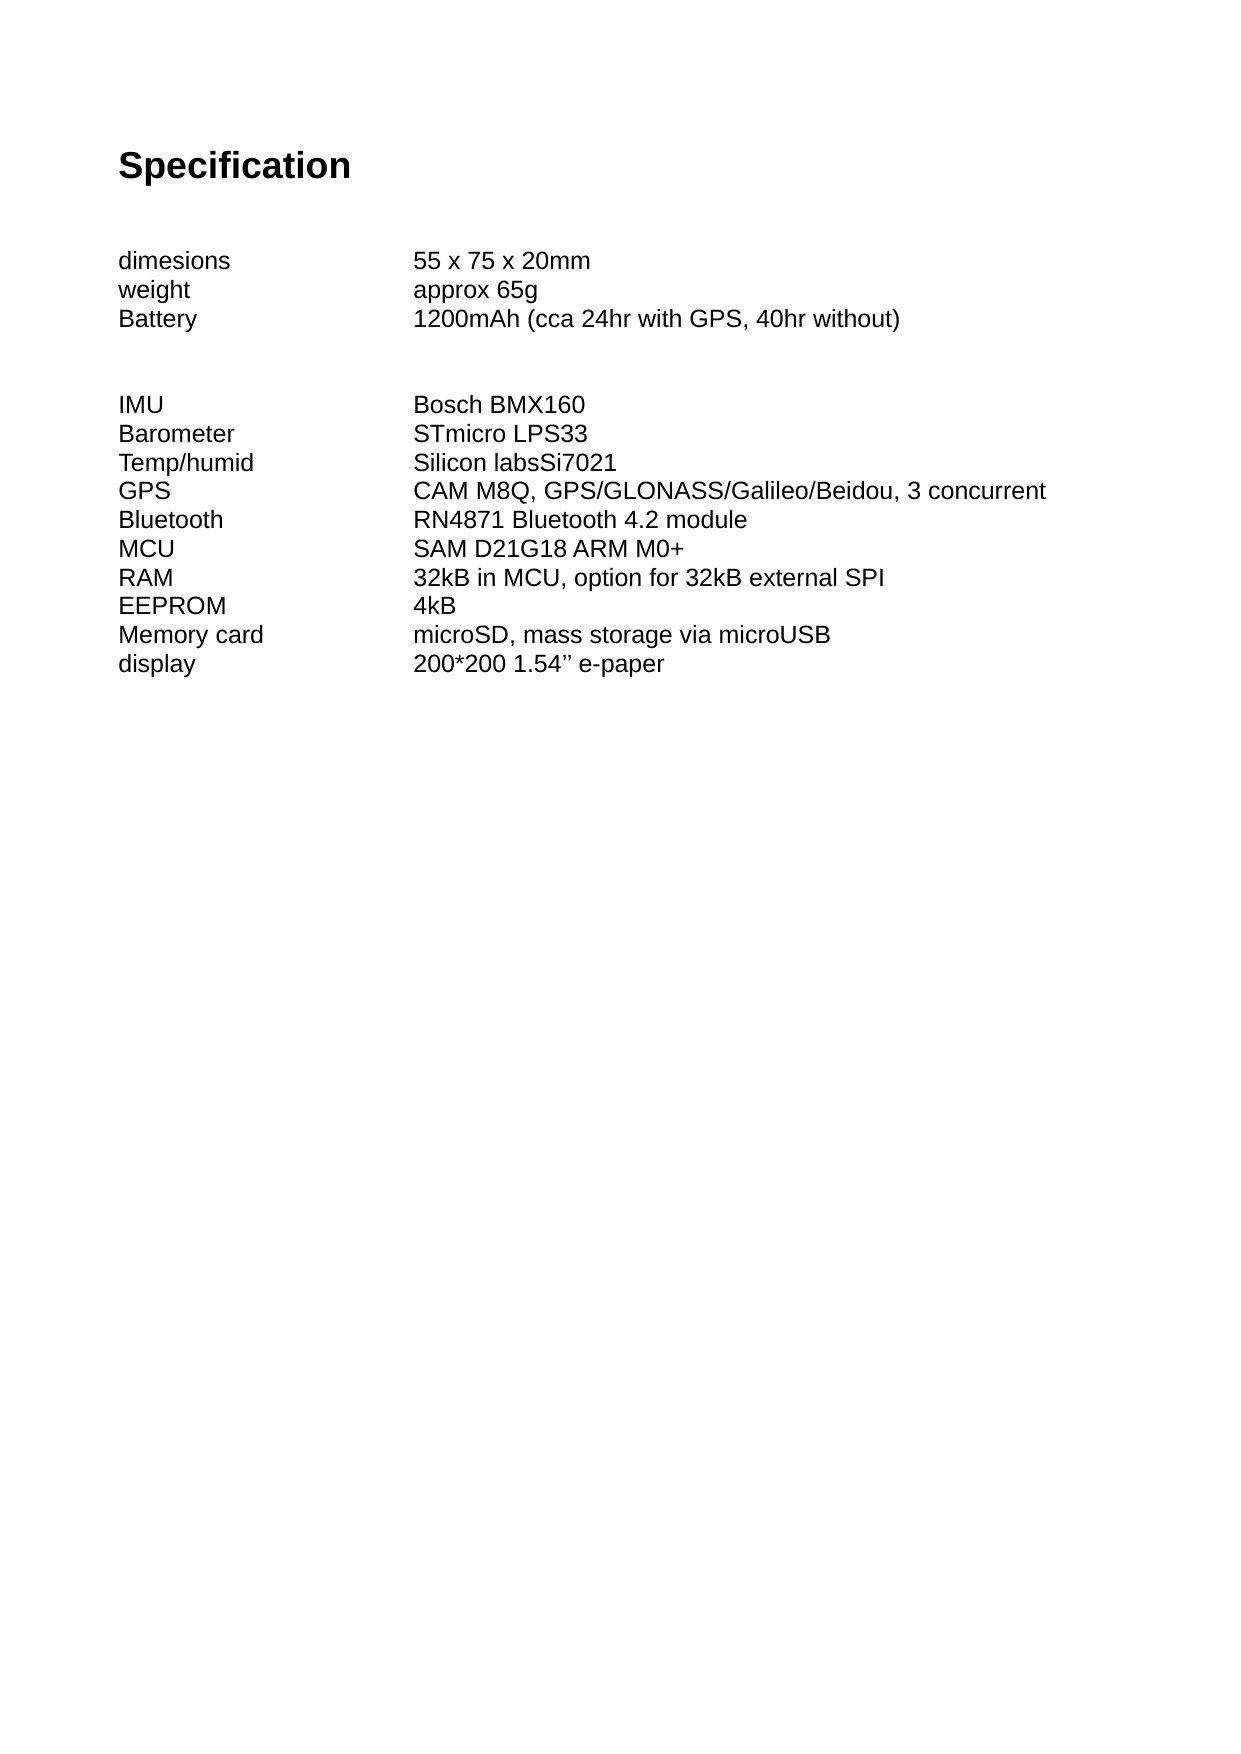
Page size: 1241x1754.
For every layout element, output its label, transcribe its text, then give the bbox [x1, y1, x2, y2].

text dimesions 55 x 75 x 20mm [118, 246, 1122, 275]
text IMU Bosch BMX160 [118, 390, 1122, 419]
text Battery 1200mAh (cca 24hr with GPS, 40hr without) [118, 304, 1122, 333]
subtitle Specification [118, 143, 1122, 186]
text EEPROM 4kB [118, 591, 1122, 620]
text Memory card microSD, mass storage via microUSB [118, 620, 1122, 649]
text Temp/humid Silicon labsSi7021 [118, 448, 1122, 476]
text Barometer STmicro LPS33 [118, 419, 1122, 448]
text weight approx 65g [118, 275, 1122, 304]
text display 200*200 1.54’’ e-paper [118, 649, 1122, 678]
text RAM 32kB in MCU, option for 32kB external SPI [118, 563, 1122, 591]
text MCU SAM D21G18 ARM M0+ [118, 534, 1122, 563]
text Bluetooth RN4871 Bluetooth 4.2 module [118, 505, 1122, 534]
text GPS CAM M8Q, GPS/GLONASS/Galileo/Beidou, 3 concurrent [118, 476, 1122, 505]
